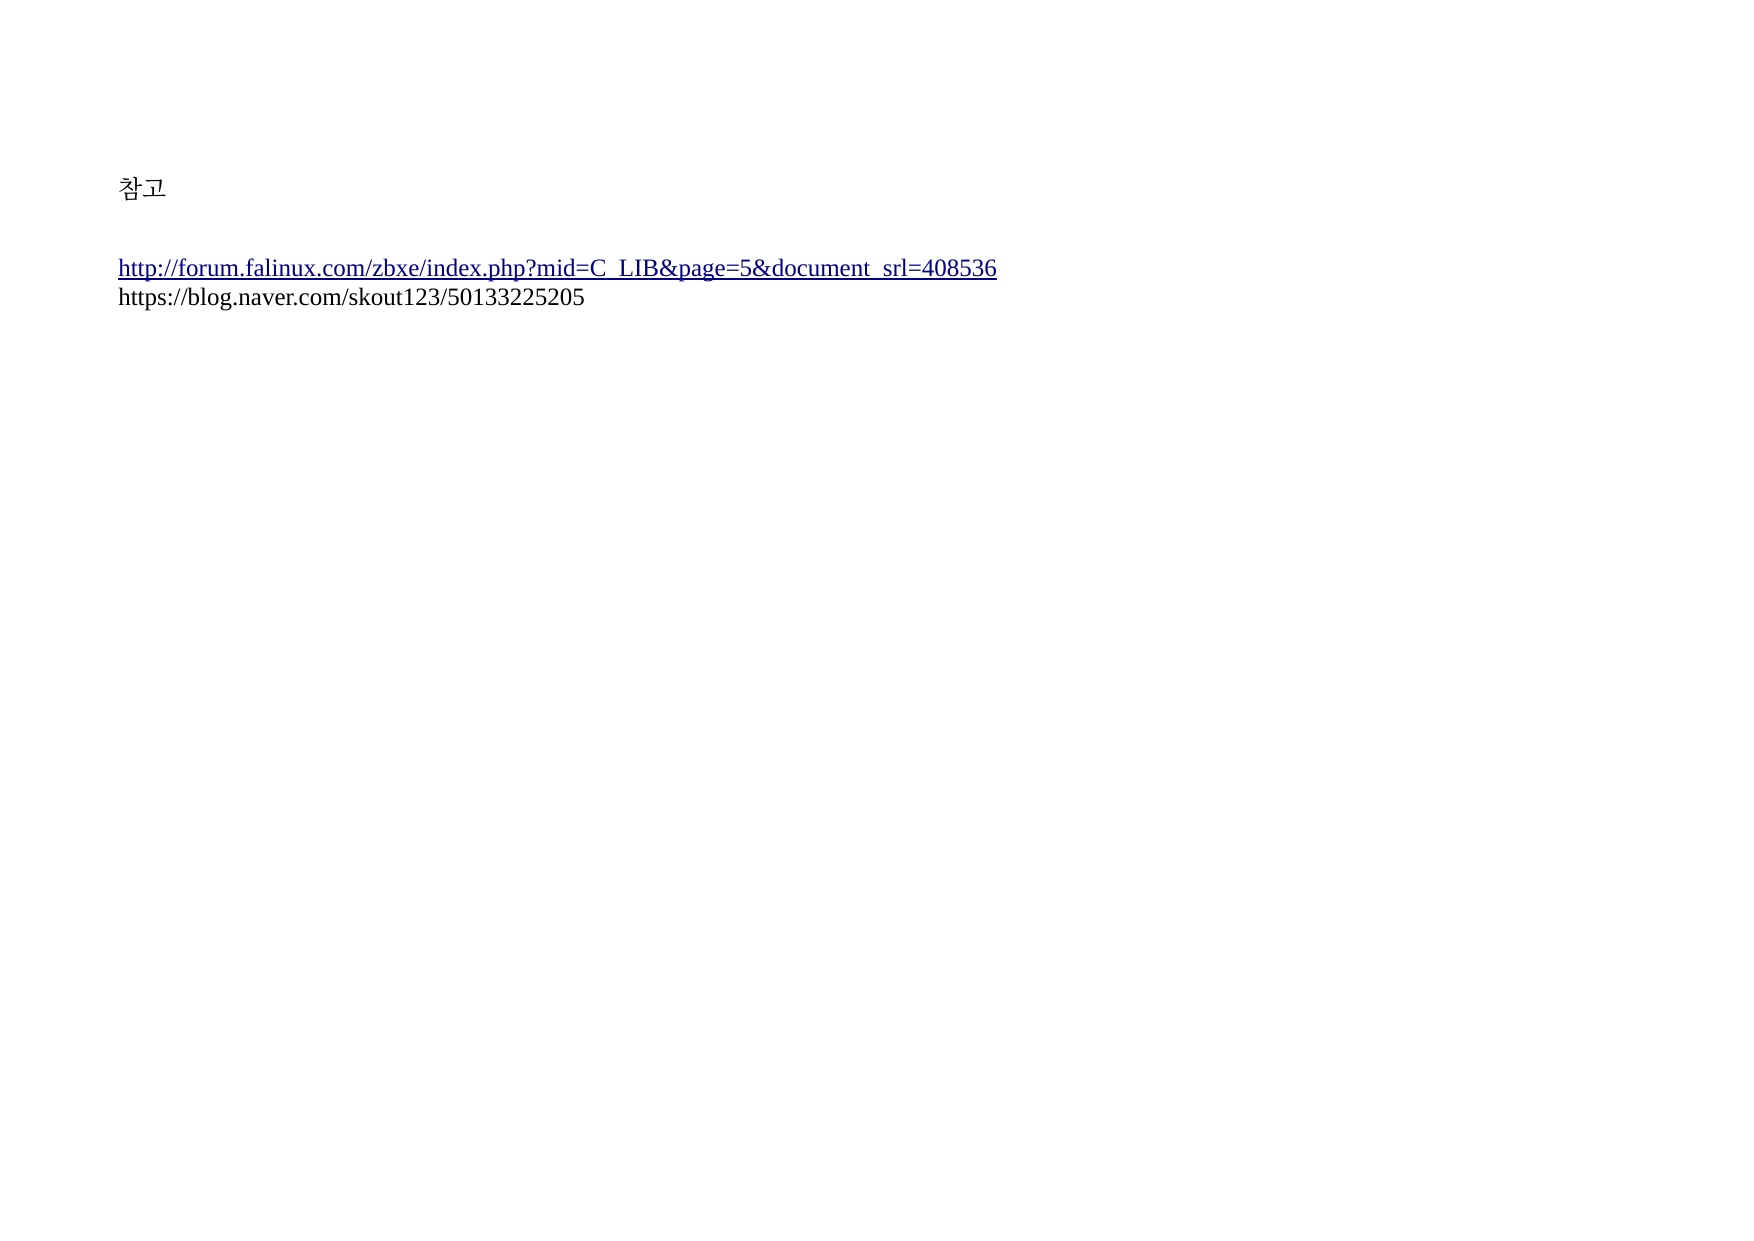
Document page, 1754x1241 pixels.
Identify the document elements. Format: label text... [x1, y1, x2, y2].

text 참고 [118, 176, 1636, 204]
text https://blog.naver.com/skout123/50133225205 [118, 282, 1636, 311]
text http://forum.falinux.com/zbxe/index.php?mid=C_LIB&page=5&document_srl=408536 [118, 253, 1636, 282]
